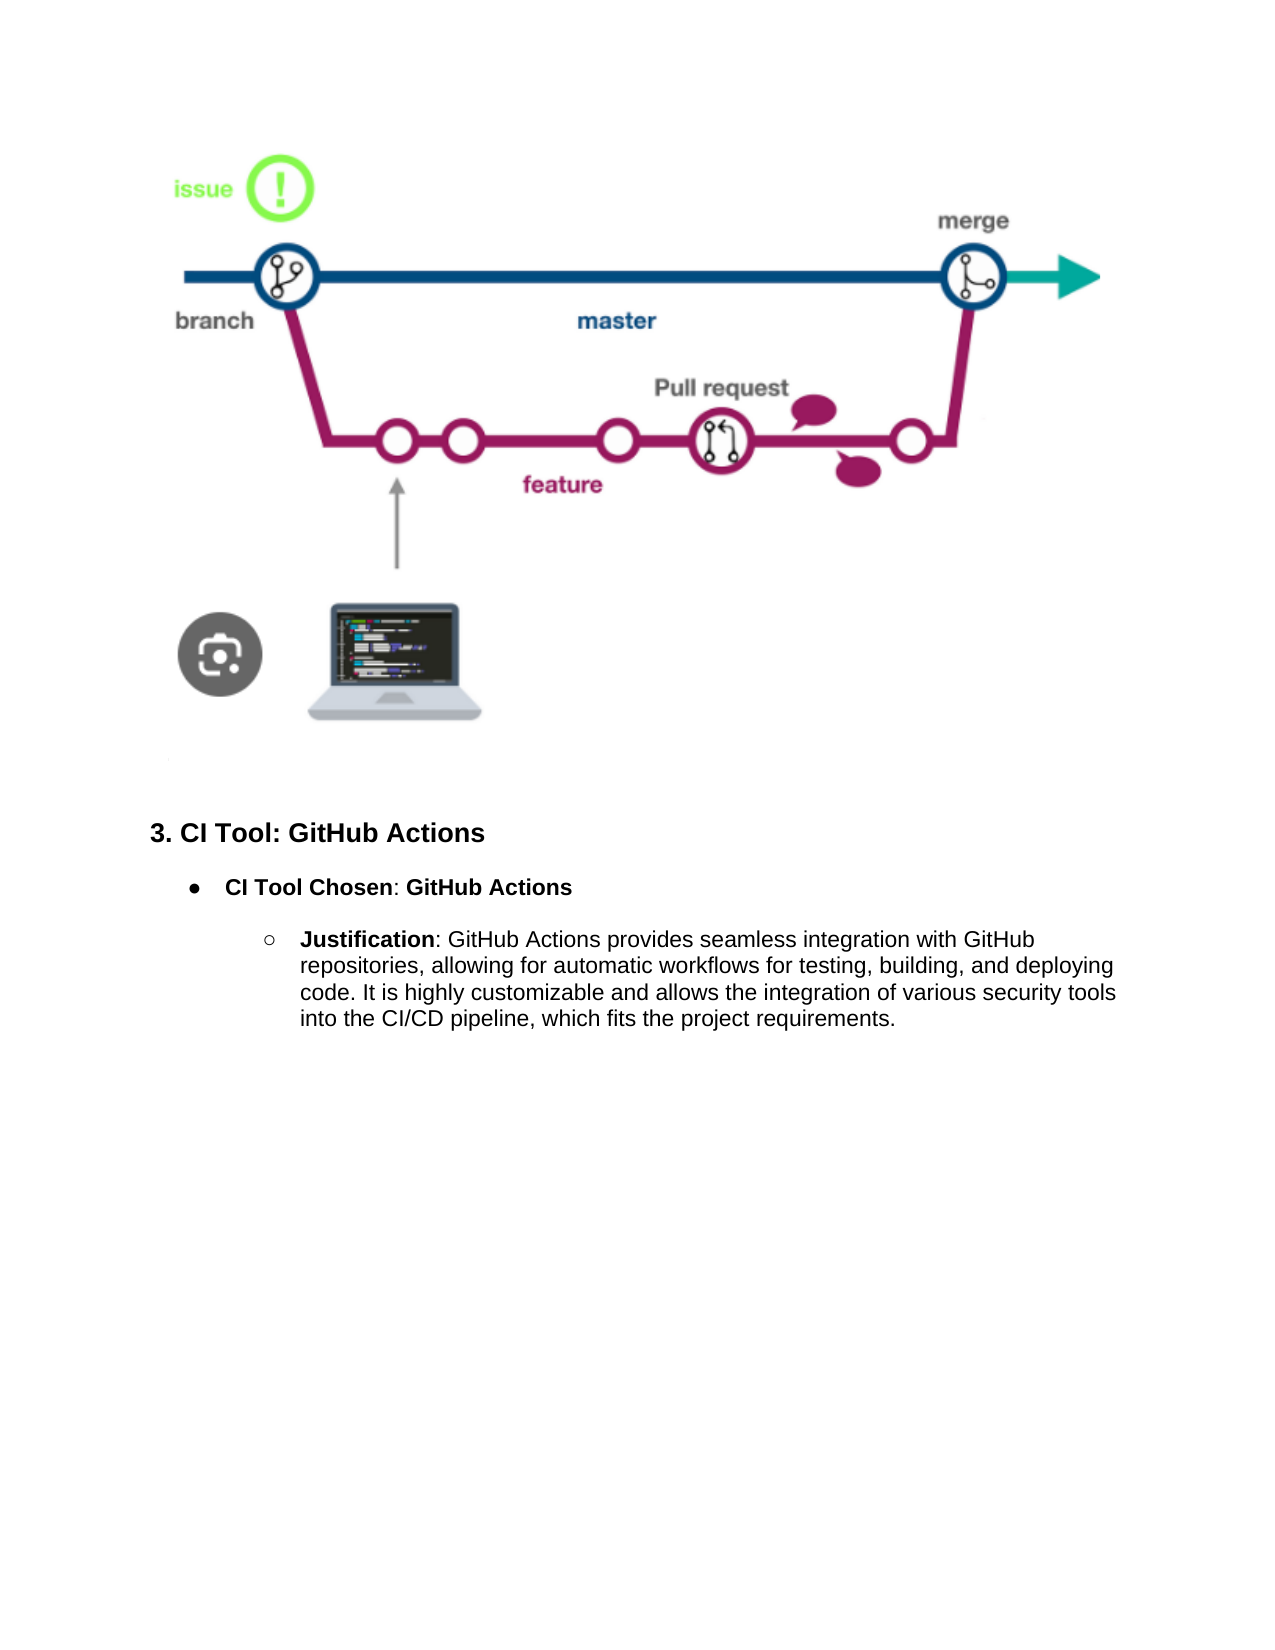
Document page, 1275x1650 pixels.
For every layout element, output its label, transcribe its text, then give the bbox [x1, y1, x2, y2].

list Justification: GitHub Actions provides seamless integration with GitHub repositories, allowing for automatic workflows for testing, building, and deploying code. It is highly customizable and allows the integration of various security tools into the CI/CD pipeline, which fits the project requirements. [262, 926, 1125, 1032]
picture [150, 150, 1100, 733]
list CI Tool Chosen: GitHub Actions [187, 873, 1125, 926]
subtitle 3. CI Tool: GitHub Actions [150, 817, 1125, 848]
